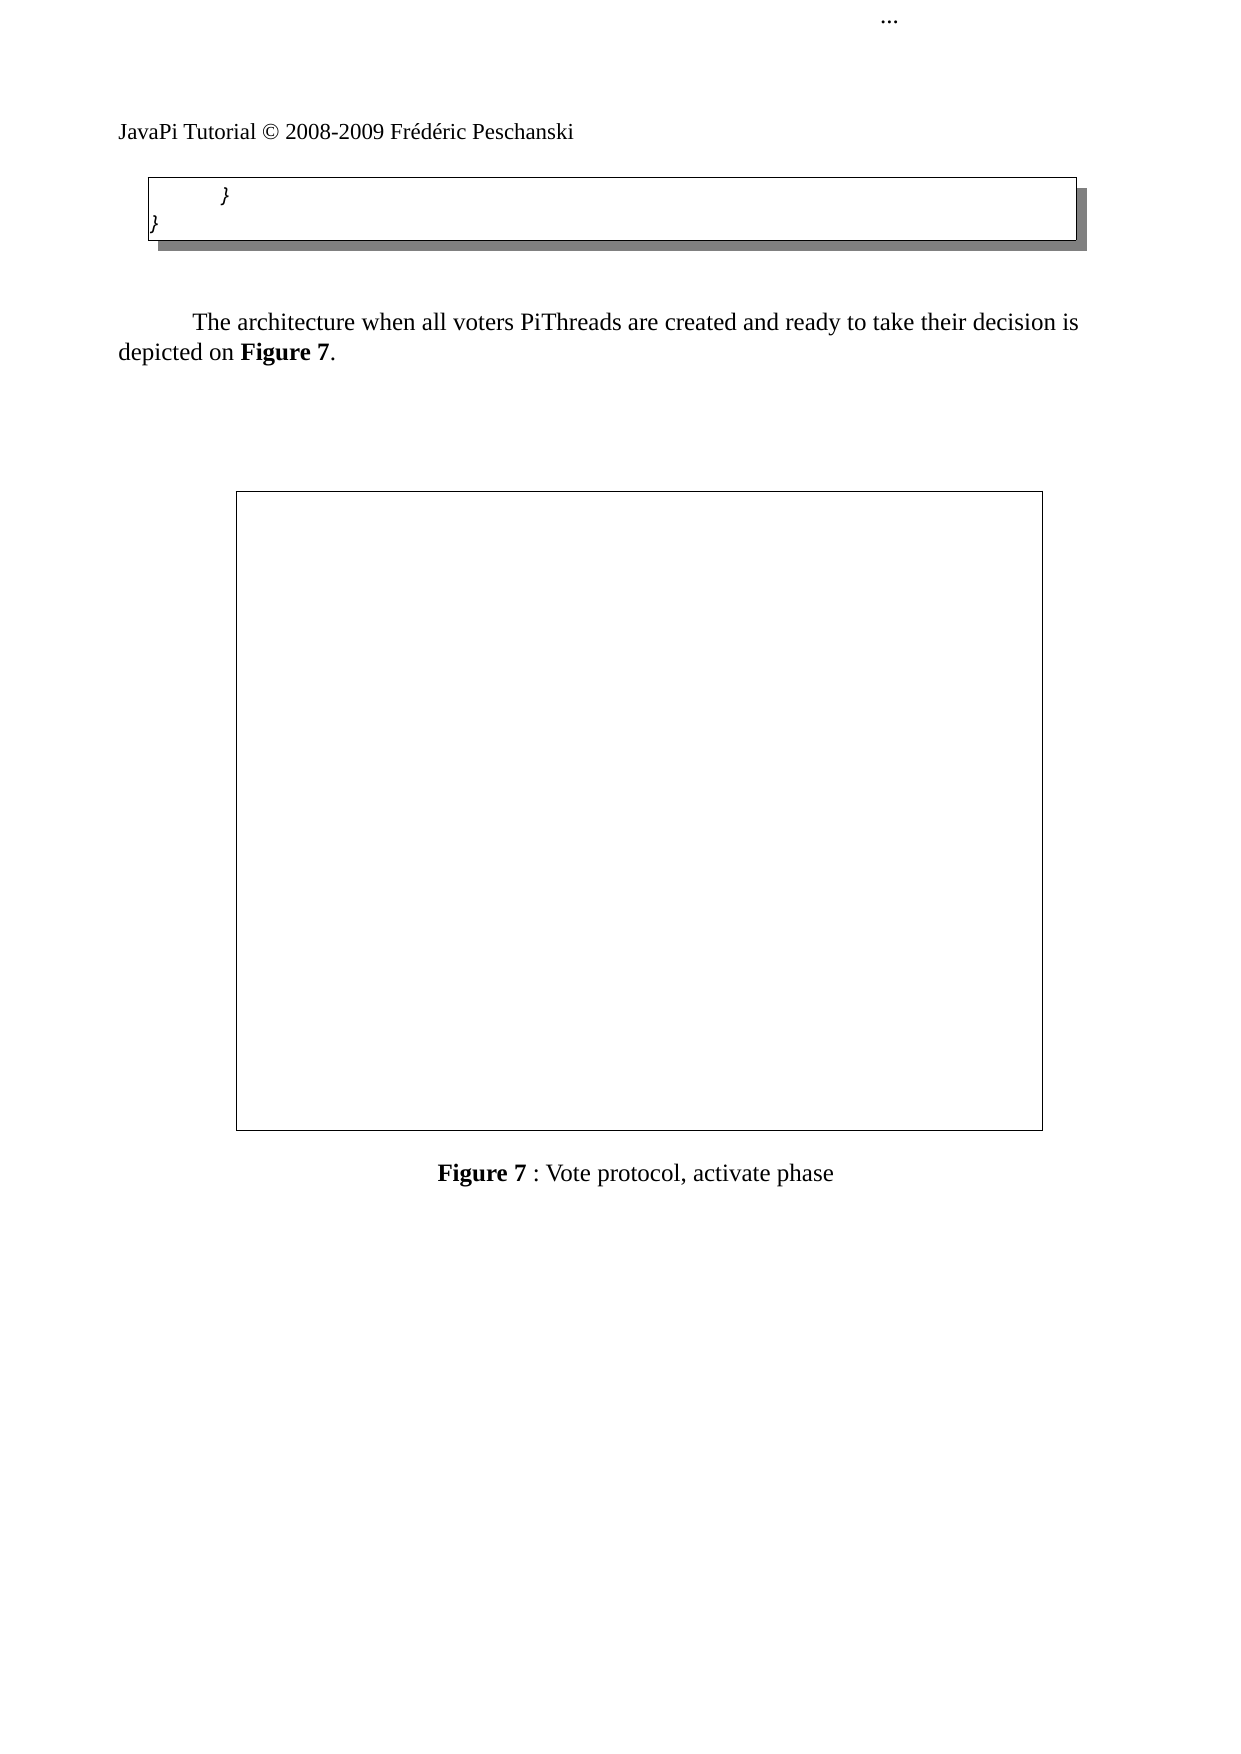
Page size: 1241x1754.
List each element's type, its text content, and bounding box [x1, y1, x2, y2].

text The architecture when all voters PiThreads are created and ready to take their decision is depicted on Figure 7. [118, 307, 1122, 366]
text [237, 492, 1042, 1130]
text } [149, 206, 1076, 240]
text } [149, 178, 1076, 206]
